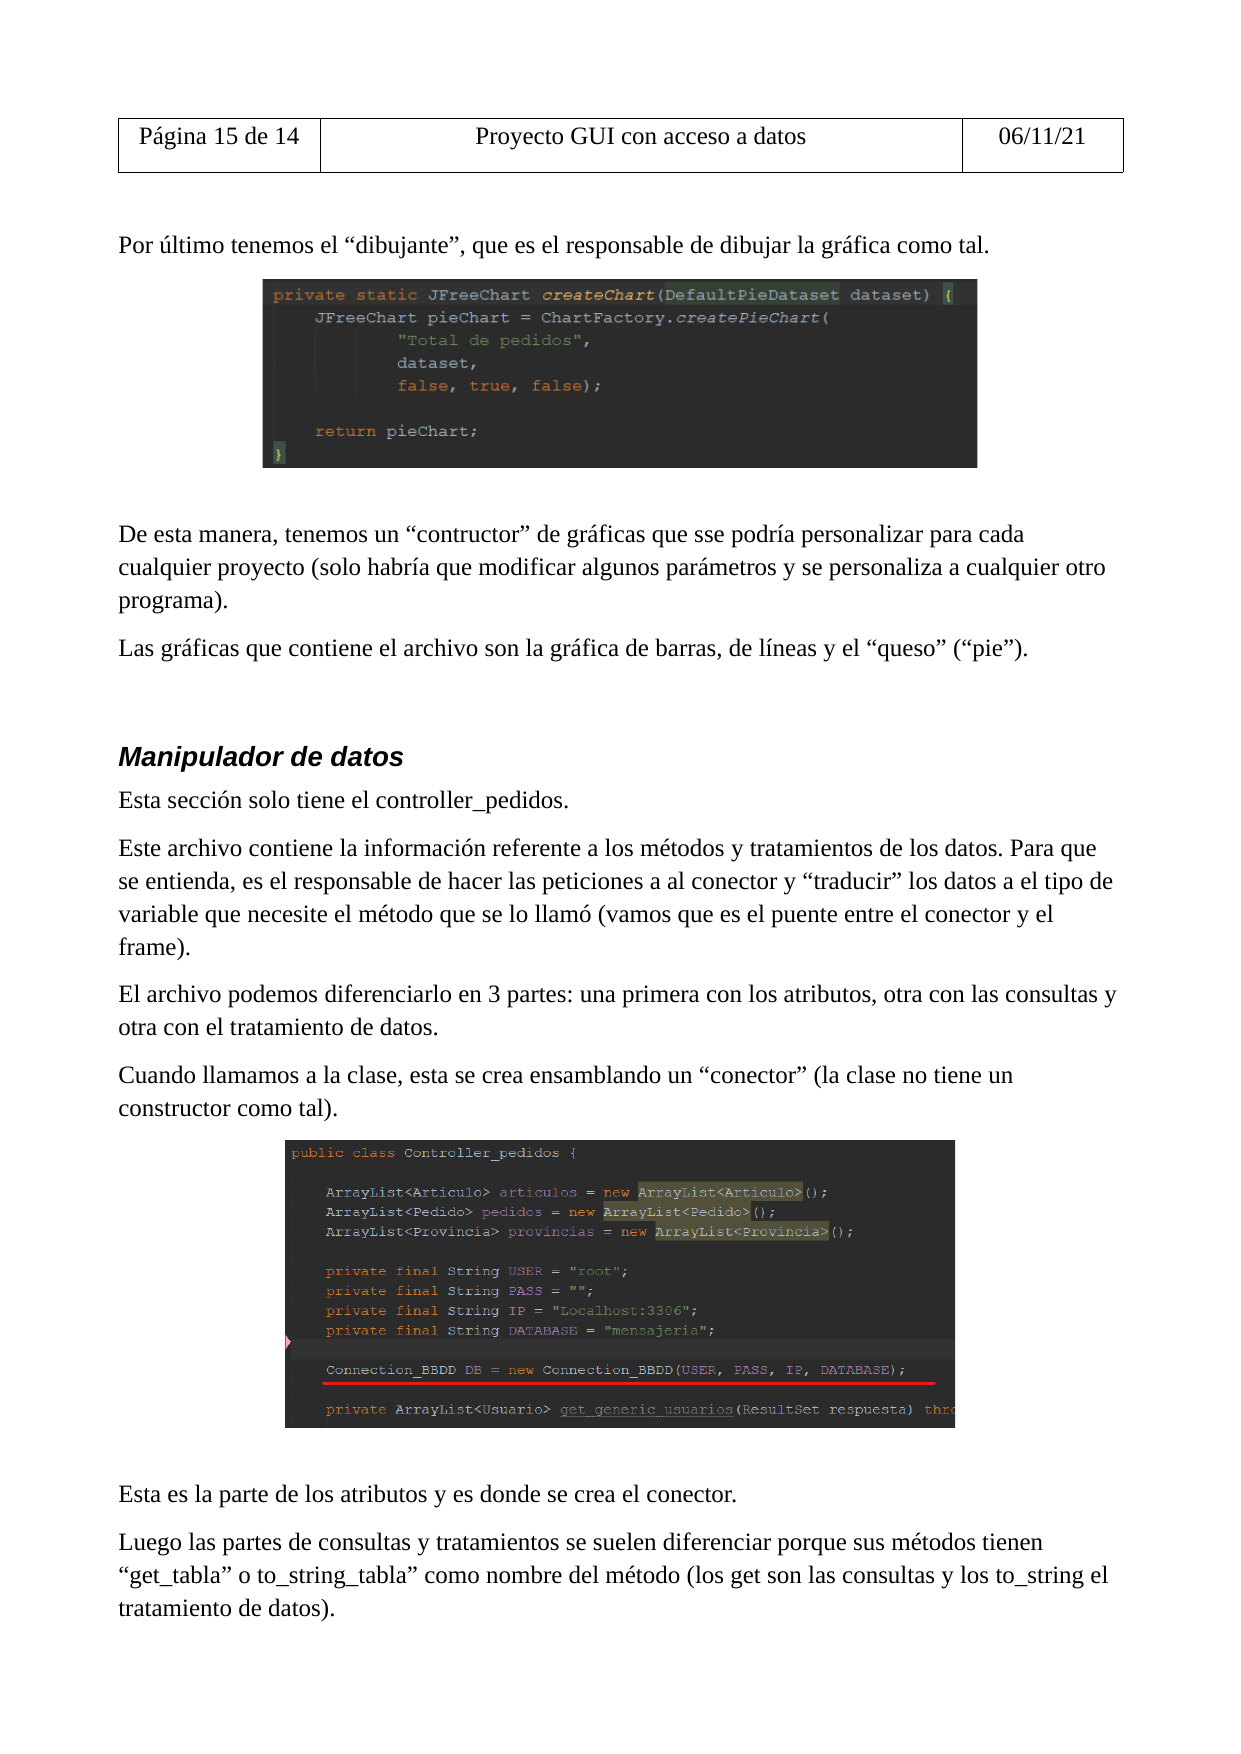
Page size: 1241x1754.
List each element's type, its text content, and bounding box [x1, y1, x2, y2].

picture [285, 1140, 956, 1428]
subtitle Manipulador de datos [118, 741, 1122, 773]
text Esta sección solo tiene el controller_pedidos. [118, 785, 1122, 814]
text Las gráficas que contiene el archivo son la gráfica de barras, de líneas y el “queso” (“pie”). [118, 633, 1122, 662]
text Por último tenemos el “dibujante”, que es el responsable de dibujar la gráfica como tal. [118, 230, 1122, 259]
text De esta manera, tenemos un “contructor” de gráficas que sse podría personalizar para cada cualquier proyecto (solo habría que modificar algunos parámetros y se personaliza a cualquier otro programa). [118, 519, 1122, 614]
text Esta es la parte de los atributos y es donde se crea el conector. [118, 1479, 1122, 1508]
text Luego las partes de consultas y tratamientos se suelen diferenciar porque sus métodos tienen “get_tabla” o to_string_tabla” como nombre del método (los get son las consultas y los to_string el tratamiento de datos). [118, 1527, 1122, 1622]
picture [262, 279, 978, 468]
text Este archivo contiene la información referente a los métodos y tratamientos de los datos. Para que se entienda, es el responsable de hacer las peticiones a al conector y “traducir” los datos a el tipo de variable que necesite el método que se lo llamó (vamos que es el puente entre el conector y el frame). [118, 833, 1122, 961]
text Cuando llamamos a la clase, esta se crea ensamblando un “conector” (la clase no tiene un constructor como tal). [118, 1060, 1122, 1122]
text El archivo podemos diferenciarlo en 3 partes: una primera con los atributos, otra con las consultas y otra con el tratamiento de datos. [118, 979, 1122, 1041]
